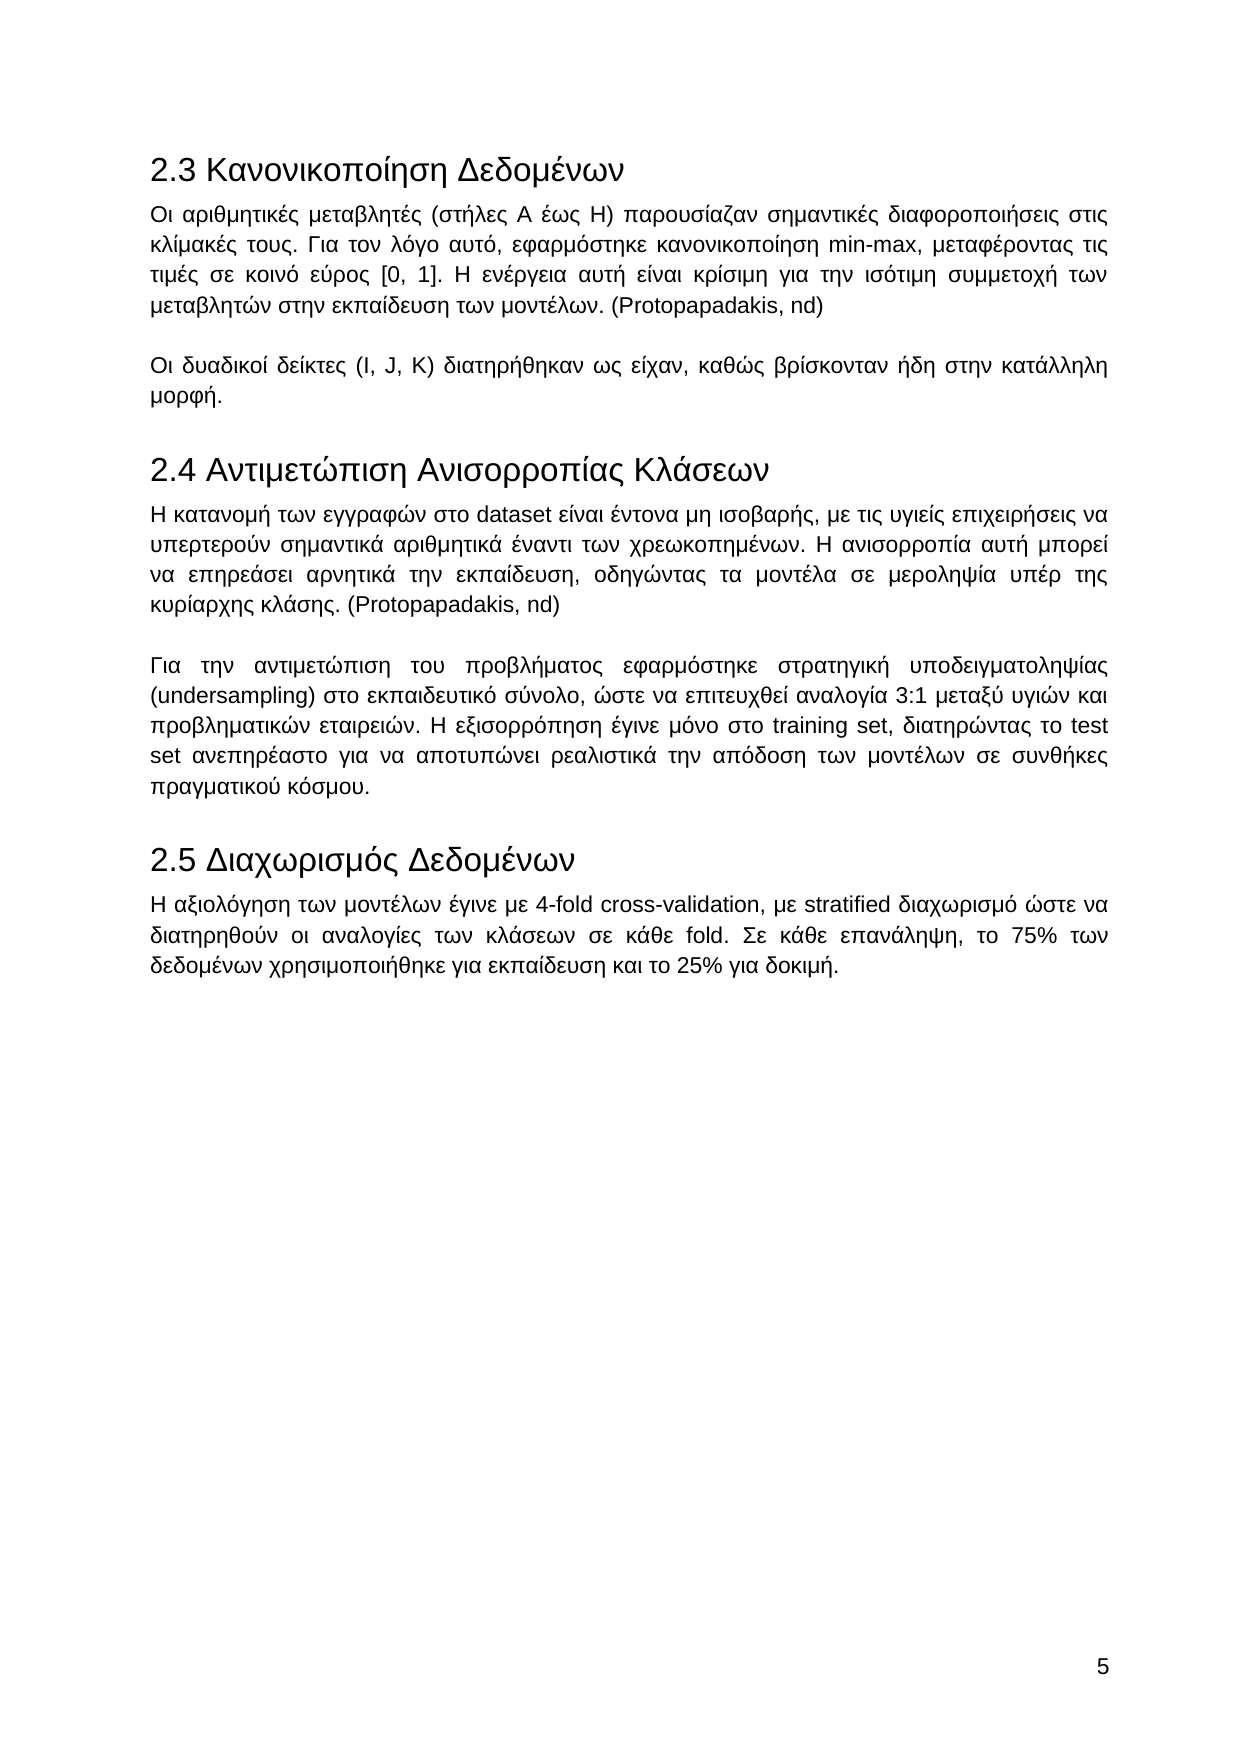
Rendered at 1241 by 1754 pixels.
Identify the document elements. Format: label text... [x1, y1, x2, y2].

text Η αξιολόγηση των μοντέλων έγινε με 4-fold cross-validation, με stratified διαχωρισμό ώστε να διατηρηθούν οι αναλογίες των κλάσεων σε κάθε fold. Σε κάθε επανάληψη, το 75% των δεδομένων χρησιμοποιήθηκε για εκπαίδευση και το 25% για δοκιμή. [150, 891, 1109, 978]
subtitle 2.4 Αντιμετώπιση Ανισορροπίας Κλάσεων [150, 450, 1109, 488]
text Οι αριθμητικές μεταβλητές (στήλες A έως H) παρουσίαζαν σημαντικές διαφοροποιήσεις στις κλίμακές τους. Για τον λόγο αυτό, εφαρμόστηκε κανονικοποίηση min-max, μεταφέροντας τις τιμές σε κοινό εύρος [0, 1]. Η ενέργεια αυτή είναι κρίσιμη για την ισότιμη συμμετοχή των μεταβλητών στην εκπαίδευση των μοντέλων. (Protopapadakis, nd) [150, 201, 1109, 318]
subtitle 2.5 Διαχωρισμός Δεδομένων [150, 840, 1109, 879]
text Για την αντιμετώπιση του προβλήματος εφαρμόστηκε στρατηγική υποδειγματοληψίας (undersampling) στο εκπαιδευτικό σύνολο, ώστε να επιτευχθεί αναλογία 3:1 μεταξύ υγιών και προβληματικών εταιρειών. Η εξισορρόπηση έγινε μόνο στο training set, διατηρώντας το test set ανεπηρέαστο για να αποτυπώνει ρεαλιστικά την απόδοση των μοντέλων σε συνθήκες πραγματικού κόσμου. [150, 652, 1109, 799]
subtitle 2.3 Κανονικοποίηση Δεδομένων [150, 150, 1109, 188]
text Οι δυαδικοί δείκτες (I, J, K) διατηρήθηκαν ως είχαν, καθώς βρίσκονταν ήδη στην κατάλληλη μορφή. [150, 352, 1109, 408]
text Η κατανομή των εγγραφών στο dataset είναι έντονα μη ισοβαρής, με τις υγιείς επιχειρήσεις να υπερτερούν σημαντικά αριθμητικά έναντι των χρεωκοπημένων. Η ανισορροπία αυτή μπορεί να επηρεάσει αρνητικά την εκπαίδευση, οδηγώντας τα μοντέλα σε μεροληψία υπέρ της κυρίαρχης κλάσης. (Protopapadakis, nd) [150, 501, 1109, 618]
